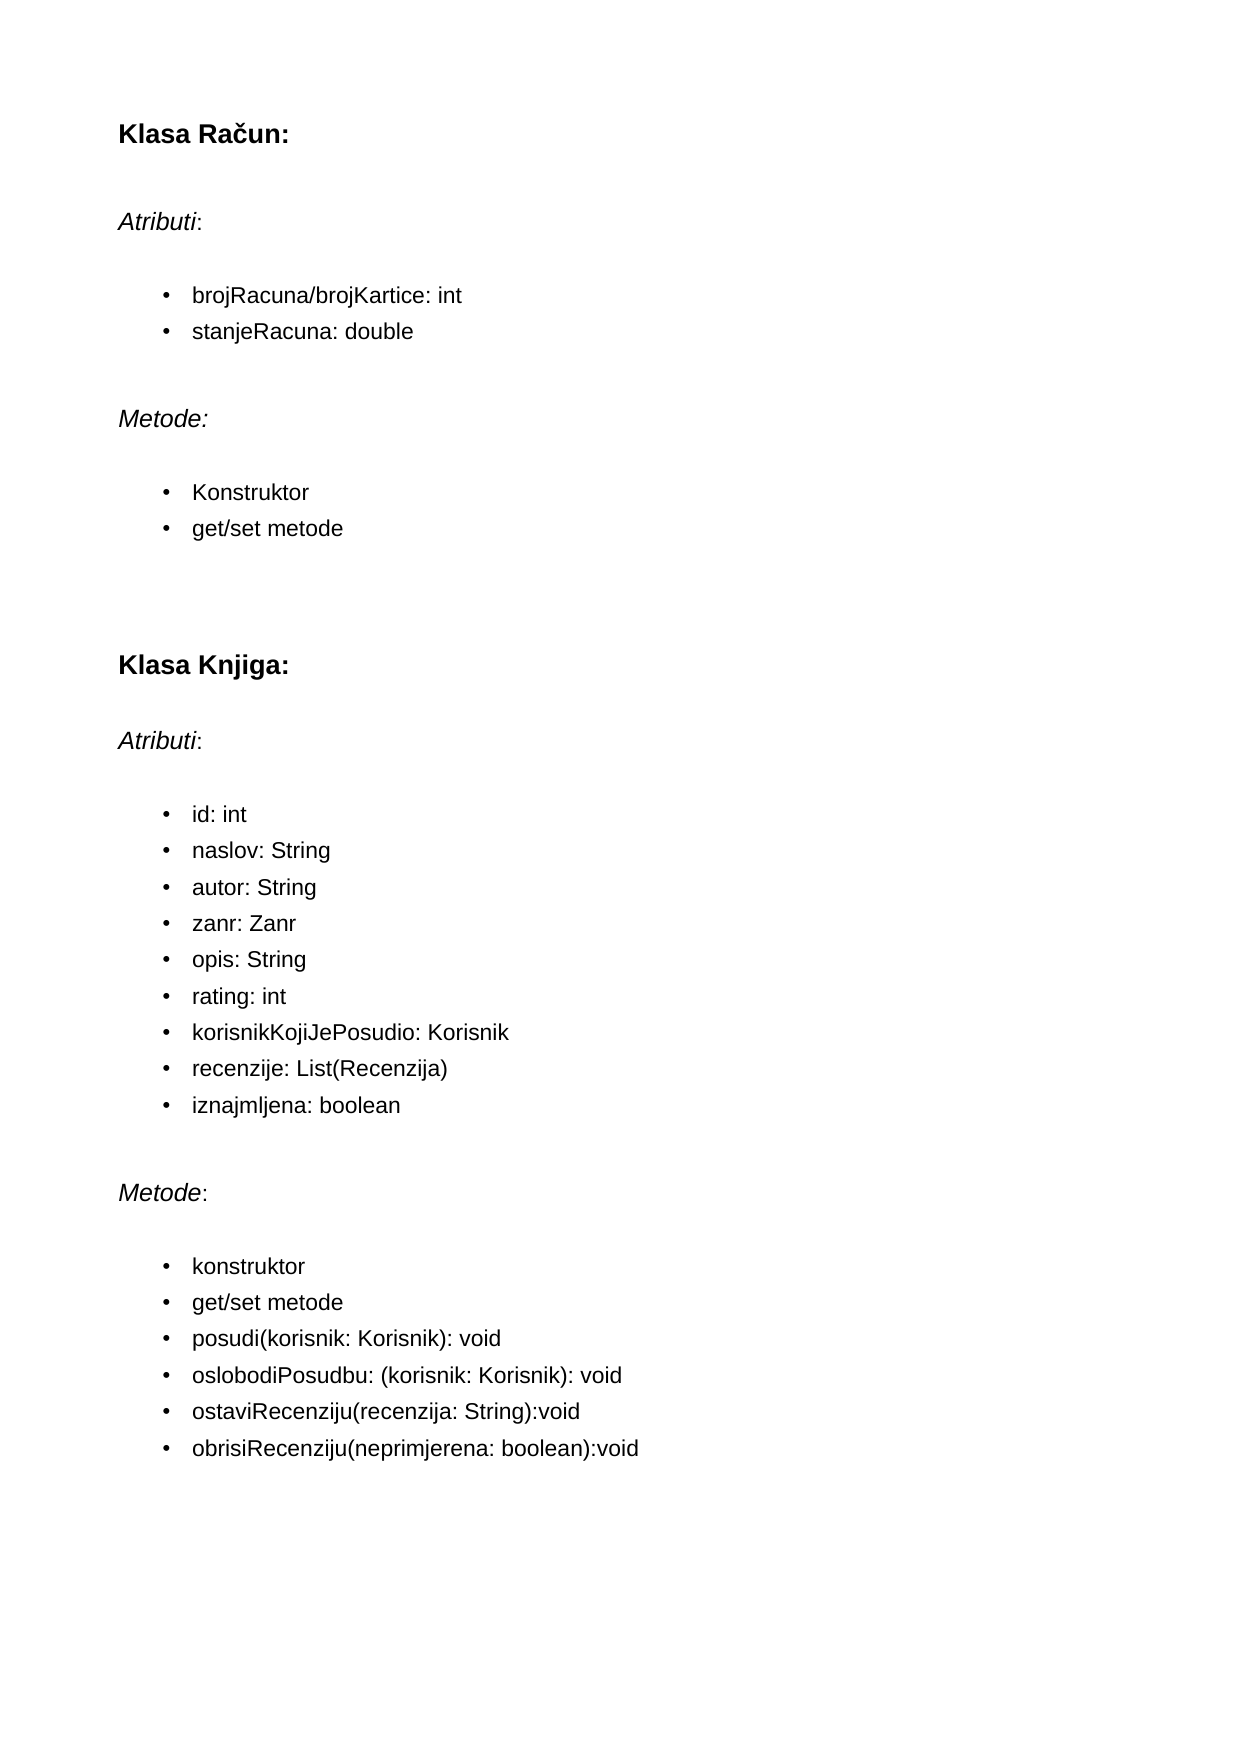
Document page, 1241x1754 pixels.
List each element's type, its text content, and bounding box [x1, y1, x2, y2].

list konstruktor [162, 1253, 1122, 1279]
list Konstruktor [162, 479, 1122, 505]
text Atributi: [118, 207, 1122, 236]
text Metode: [118, 1178, 1122, 1207]
list id: int [162, 801, 1122, 827]
list korisnikKojiJePosudio: Korisnik [162, 1019, 1122, 1045]
text Atributi: [118, 726, 1122, 755]
text Metode: [118, 404, 1122, 433]
list posudi(korisnik: Korisnik): void [162, 1325, 1122, 1352]
text Klasa Račun: [118, 118, 1122, 149]
list ostaviRecenziju(recenzija: String):void [162, 1398, 1122, 1424]
list obrisiRecenziju(neprimjerena: boolean):void [162, 1434, 1122, 1461]
list recenzije: List(Recenzija) [162, 1055, 1122, 1082]
list opis: String [162, 946, 1122, 973]
list oslobodiPosudbu: (korisnik: Korisnik): void [162, 1362, 1122, 1388]
list brojRacuna/brojKartice: int [162, 282, 1122, 308]
list rating: int [162, 983, 1122, 1009]
text Klasa Knjiga: [118, 649, 1122, 681]
list naslov: String [162, 837, 1122, 864]
list autor: String [162, 874, 1122, 900]
list zanr: Zanr [162, 910, 1122, 936]
list get/set metode [162, 1289, 1122, 1315]
list get/set metode [162, 515, 1122, 542]
list iznajmljena: boolean [162, 1092, 1122, 1118]
list stanjeRacuna: double [162, 318, 1122, 344]
